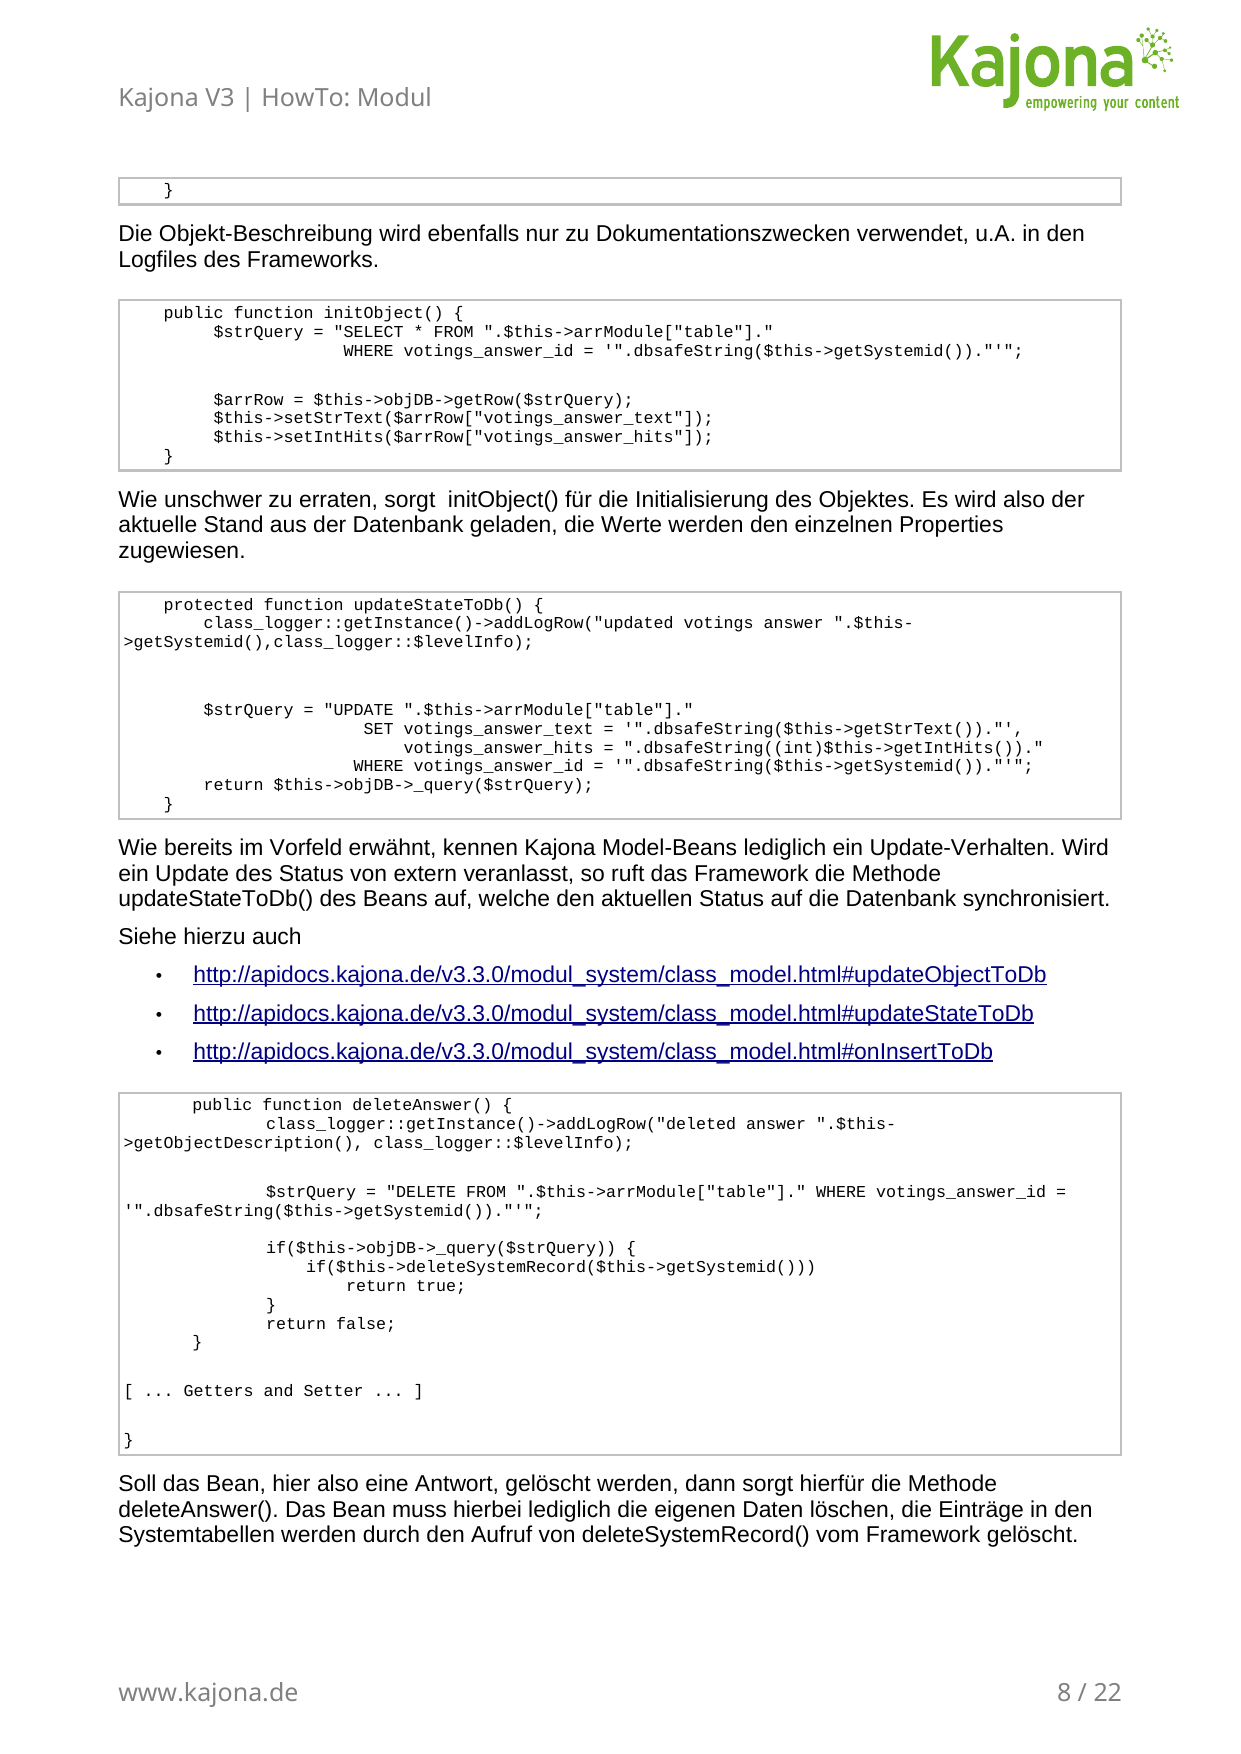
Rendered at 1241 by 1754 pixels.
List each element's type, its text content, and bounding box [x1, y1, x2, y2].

text public function deleteAnswer() { class_logger::getInstance()->addLogRow("deleted answer ".$this->getObjectDescription(), class_logger::$levelInfo); [120, 1094, 1120, 1153]
text Wie bereits im Vorfeld erwähnt, kennen Kajona Model-Beans lediglich ein Update-Verhalten. Wird ein Update des Status von extern veranlasst, so ruft das Framework die Methode updateStateToDb() des Beans auf, welche den aktuellen Status auf die Datenbank synchronisiert. [118, 835, 1122, 912]
text $arrRow = $this->objDB->getRow($strQuery); $this->setStrText($arrRow["votings_answer_text"]); $this->setIntHits($arrRow["votings_answer_hits"]); } [120, 386, 1120, 469]
list http://apidocs.kajona.de/v3.3.0/modul_system/class_model.html#updateObjectToDb [156, 962, 1122, 988]
text } [120, 1427, 1120, 1454]
text Die Objekt-Beschreibung wird ebenfalls nur zu Dokumentationszwecken verwendet, u.A. in den Logfiles des Frameworks. [118, 221, 1122, 272]
list http://apidocs.kajona.de/v3.3.0/modul_system/class_model.html#onInsertToDb [156, 1038, 1122, 1064]
text [ ... Getters and Setter ... ] [120, 1378, 1120, 1402]
text Siehe hierzu auch [118, 924, 1122, 950]
text protected function updateStateToDb() { class_logger::getInstance()->addLogRow("updated votings answer ".$this->getSystemid(),class_logger::$levelInfo); [120, 593, 1120, 671]
list http://apidocs.kajona.de/v3.3.0/modul_system/class_model.html#updateStateToDb [156, 1000, 1122, 1026]
text public function initObject() { $strQuery = "SELECT * FROM ".$this->arrModule["table"]." WHERE votings_answer_id = '".dbsafeString($this->getSystemid())."'"; [120, 301, 1120, 361]
text Wie unschwer zu erraten, sorgt initObject() für die Initialisierung des Objektes. Es wird also der aktuelle Stand aus der Datenbank geladen, die Werte werden den einzelnen Properties zugewiesen. [118, 487, 1122, 563]
text } [120, 179, 1120, 203]
text $strQuery = "UPDATE ".$this->arrModule["table"]." SET votings_answer_text = '".dbsafeString($this->getStrText())."', votings_answer_hits = ".dbsafeString((int)$this->getIntHits())." WHERE votings_answer_id = '".dbsafeString($this->getSystemid())."'"; return $this->objDB->_query($strQuery); } [120, 696, 1120, 818]
text $strQuery = "DELETE FROM ".$this->arrModule["table"]." WHERE votings_answer_id = '".dbsafeString($this->getSystemid())."'"; if($this->objDB->_query($strQuery)) { if($this->deleteSystemRecord($this->getSystemid())) return true; } return false; } [120, 1178, 1120, 1353]
text Soll das Bean, hier also eine Antwort, gelöscht werden, dann sorgt hierfür die Methode deleteAnswer(). Das Bean muss hierbei lediglich die eigenen Daten löschen, die Einträge in den Systemtabellen werden durch den Aufruf von deleteSystemRecord() vom Framework gelöscht. [118, 1471, 1122, 1548]
